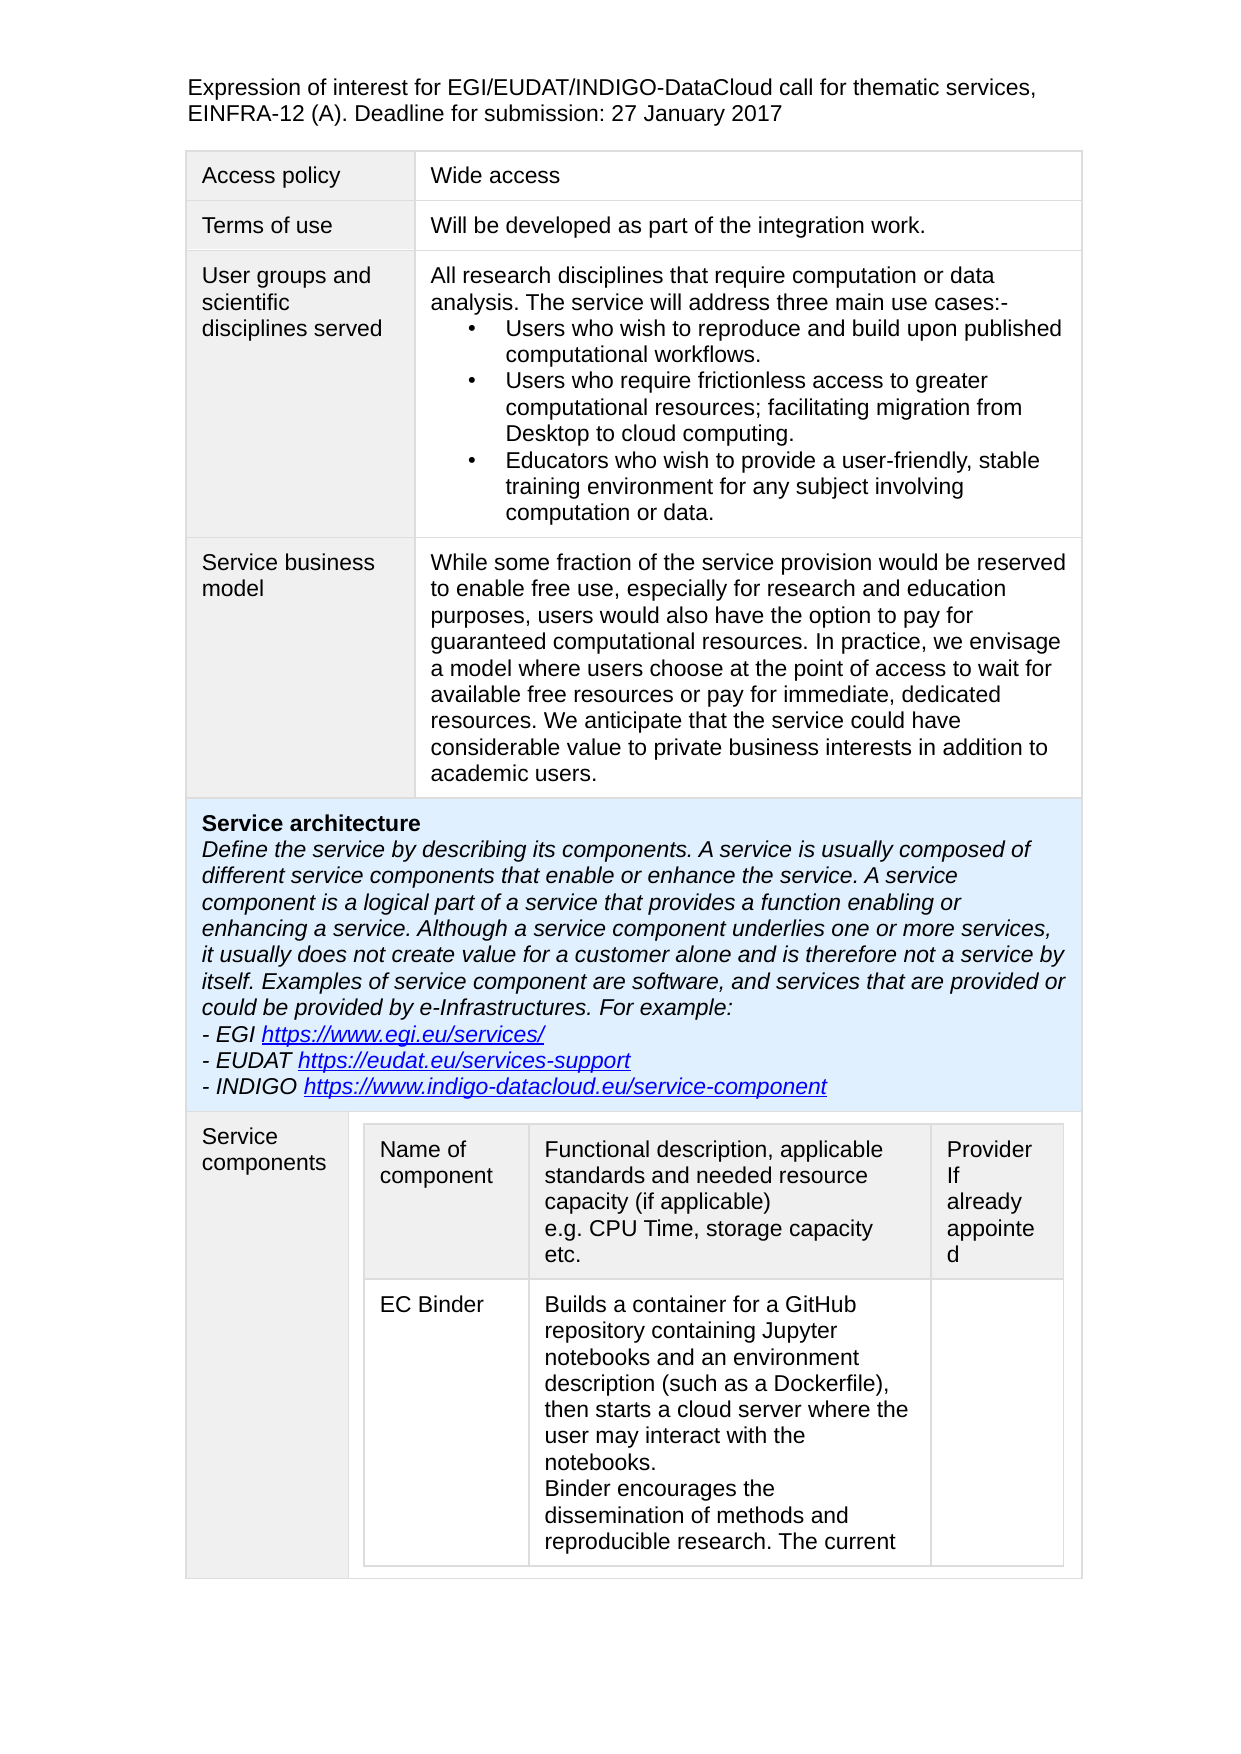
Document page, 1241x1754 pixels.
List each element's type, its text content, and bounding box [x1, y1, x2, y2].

table_header Provider If already appointed [932, 1125, 1063, 1278]
table_cell EC Binder [365, 1280, 528, 1565]
table_cell Builds a container for a GitHub repository containing Jupyter notebooks and an environment description (such as a Dockerfile), then starts a cloud server where the user may interact with the notebooks. Binder encourages the dissemination of methods and reproducible research. The current [530, 1280, 930, 1565]
table_cell Service components [187, 1112, 348, 1578]
table_cell [349, 1112, 1081, 1578]
table_cell Will be developed as part of the integration work. [416, 201, 1081, 249]
table_cell All research disciplines that require computation or data analysis. The service will address three main use cases:- Users who wish to reproduce and build upon published computational workflows. Users who require frictionless access to greater computational resources; facilitating migration from Desktop to cloud computing. Educators who wish to provide a user-friendly, stable training environment for any subject involving computation or data. [416, 251, 1081, 537]
table_cell Terms of use [187, 201, 414, 249]
table_cell [932, 1280, 1063, 1565]
table_cell Service architecture Define the service by describing its components. A service is usually composed of different service components that enable or enhance the service. A service component is a logical part of a service that provides a function enabling or enhancing a service. Although a service component underlies one or more services, it usually does not create value for a customer alone and is therefore not a service by itself. Examples of service component are software, and services that are provided or could be provided by e-Infrastructures. For example: - EGI https://www.egi.eu/services/ - EUDAT https://eudat.eu/services-support - INDIGO https://www.indigo-datacloud.eu/service-component [187, 799, 1081, 1111]
table_header Name of component [365, 1125, 528, 1278]
table_cell Access policy [187, 152, 414, 200]
table_header Functional description, applicable standards and needed resource capacity (if applicable) e.g. CPU Time, storage capacity etc. [530, 1125, 930, 1278]
table_cell While some fraction of the service provision would be reserved to enable free use, especially for research and education purposes, users would also have the option to pay for guaranteed computational resources. In practice, we envisage a model where users choose at the point of access to wait for available free resources or pay for immediate, dedicated resources. We anticipate that the service could have considerable value to private business interests in addition to academic users. [416, 538, 1081, 797]
table_cell User groups and scientific disciplines served [187, 251, 414, 537]
table_cell Service business model [187, 538, 414, 797]
table_cell Wide access [416, 152, 1081, 200]
